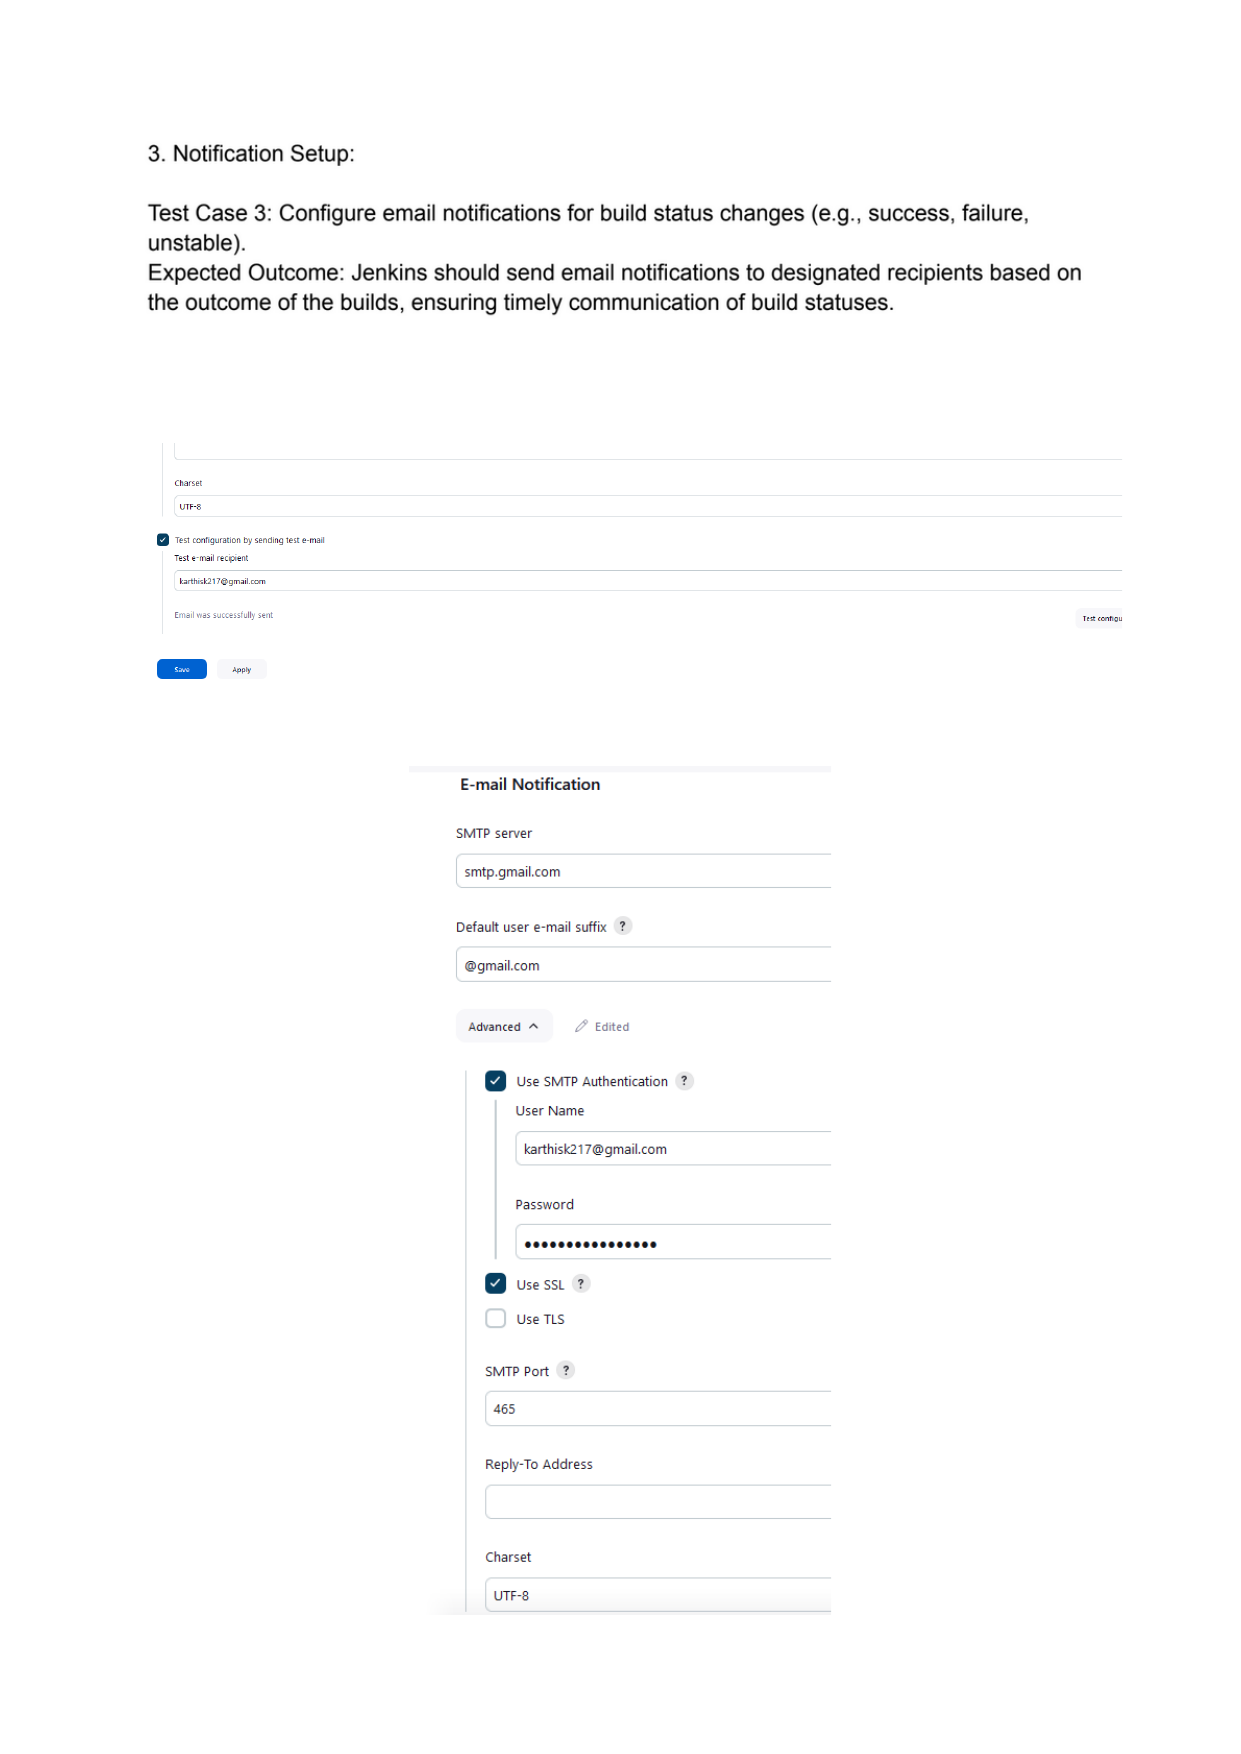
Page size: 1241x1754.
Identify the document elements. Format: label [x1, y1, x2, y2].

picture [129, 118, 1111, 357]
picture [118, 443, 1123, 691]
picture [409, 766, 832, 1615]
